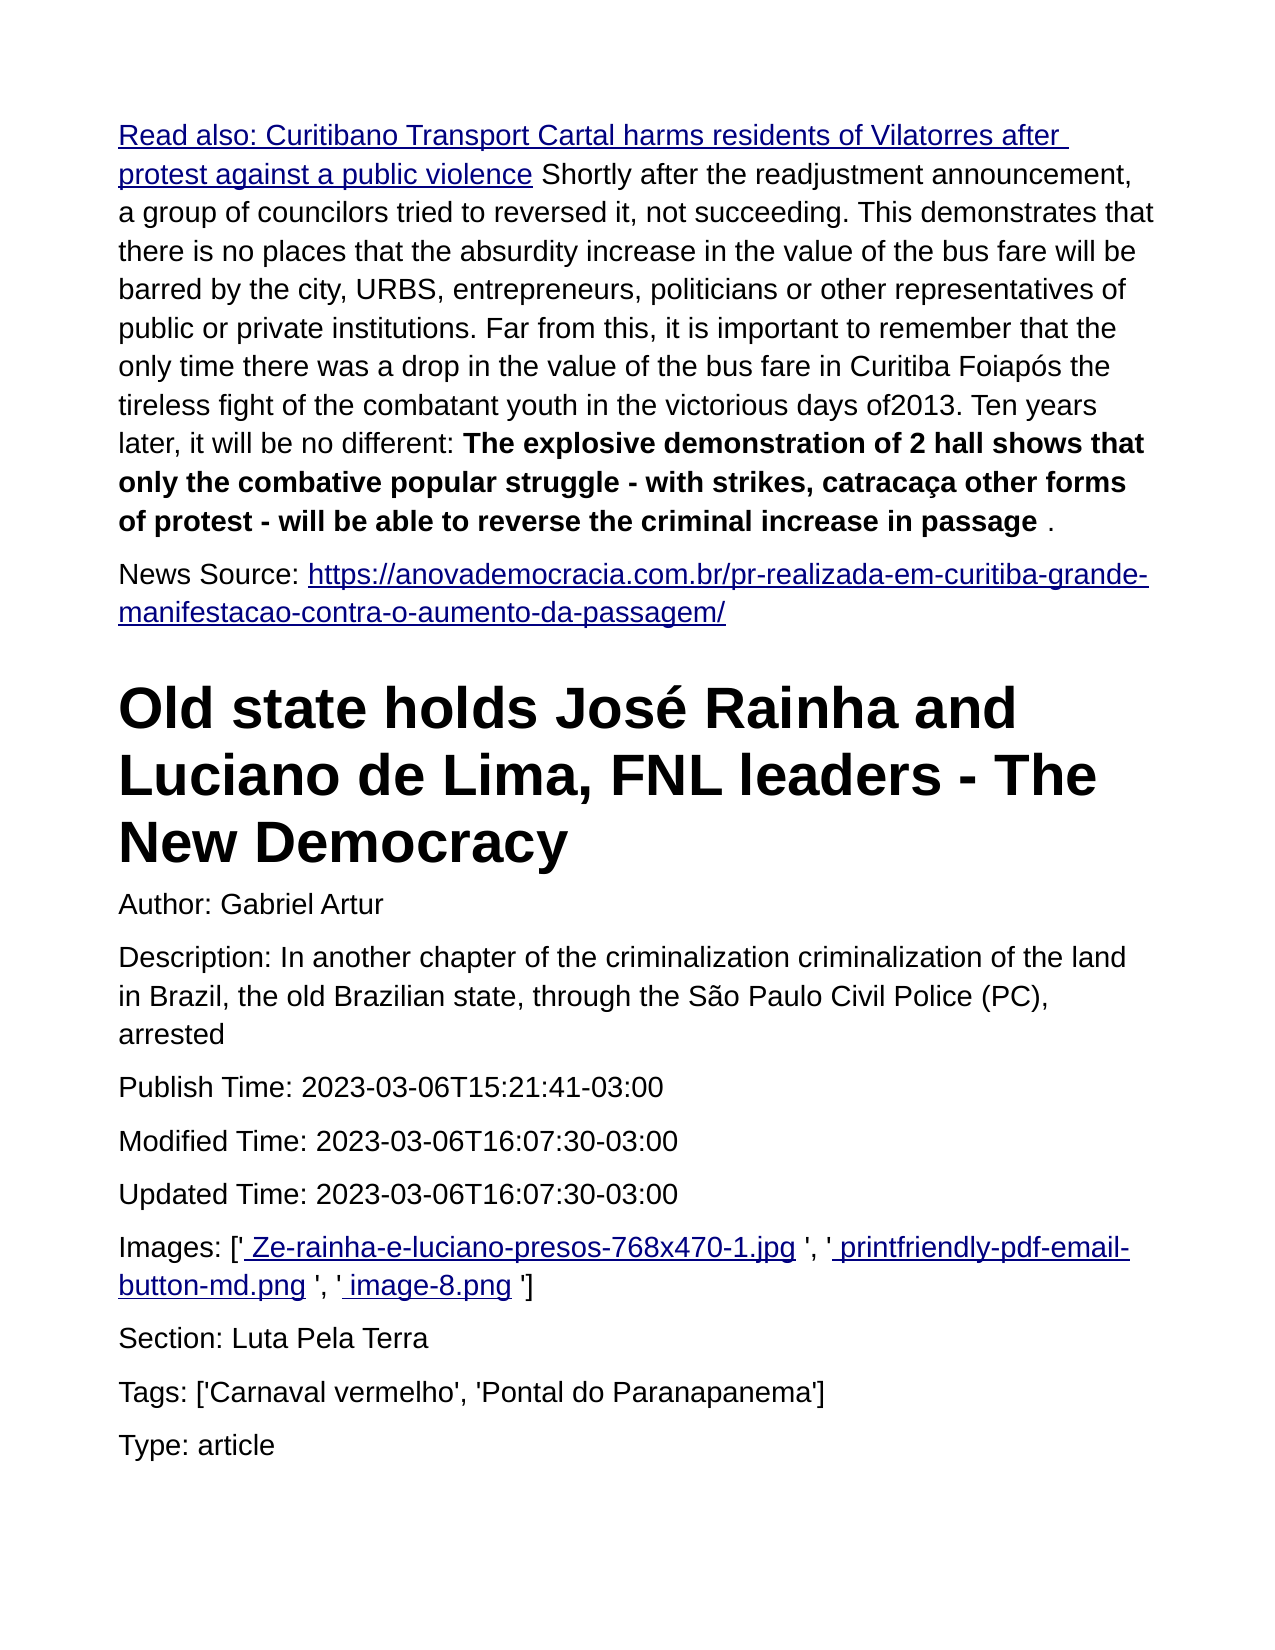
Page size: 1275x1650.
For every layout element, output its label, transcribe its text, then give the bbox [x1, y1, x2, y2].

text Updated Time: 2023-03-06T16:07:30-03:00 [118, 1177, 1157, 1210]
text Type: article [118, 1428, 1157, 1461]
text Read also: Curitibano Transport Cartal harms residents of Vilatorres after protest against a public violence Shortly after the readjustment announcement, a group of councilors tried to reversed it, not succeeding. This demonstrates that there is no places that the absurdity increase in the value of the bus fare will be barred by the city, URBS, entrepreneurs, politicians or other representatives of public or private institutions. Far from this, it is important to remember that the only time there was a drop in the value of the bus fare in Curitiba Foiapós the tireless fight of the combatant youth in the victorious days of2013. Ten years later, it will be no different: The explosive demonstration of 2 hall shows that only the combative popular struggle - with strikes, catracaça other forms of protest - will be able to reverse the criminal increase in passage . [118, 118, 1157, 537]
text Publish Time: 2023-03-06T15:21:41-03:00 [118, 1070, 1157, 1104]
text Images: [' Ze-rainha-e-luciano-presos-768x470-1.jpg ', ' printfriendly-pdf-email-button-md.png ', ' image-8.png '] [118, 1230, 1157, 1302]
text Author: Gabriel Artur [118, 887, 1157, 921]
subtitle Old state holds José Rainha and Luciano de Lima, FNL leaders - The New Democracy [118, 673, 1157, 874]
text Modified Time: 2023-03-06T16:07:30-03:00 [118, 1123, 1157, 1157]
text Section: Luta Pela Terra [118, 1321, 1157, 1355]
text Description: In another chapter of the criminalization criminalization of the land in Brazil, the old Brazilian state, through the São Paulo Civil Police (PC), arrested [118, 940, 1157, 1051]
text News Source: https://anovademocracia.com.br/pr-realizada-em-curitiba-grande-manifestacao-contra-o-aumento-da-passagem/ [118, 557, 1157, 629]
text Tags: ['Carnaval vermelho', 'Pontal do Paranapanema'] [118, 1374, 1157, 1408]
